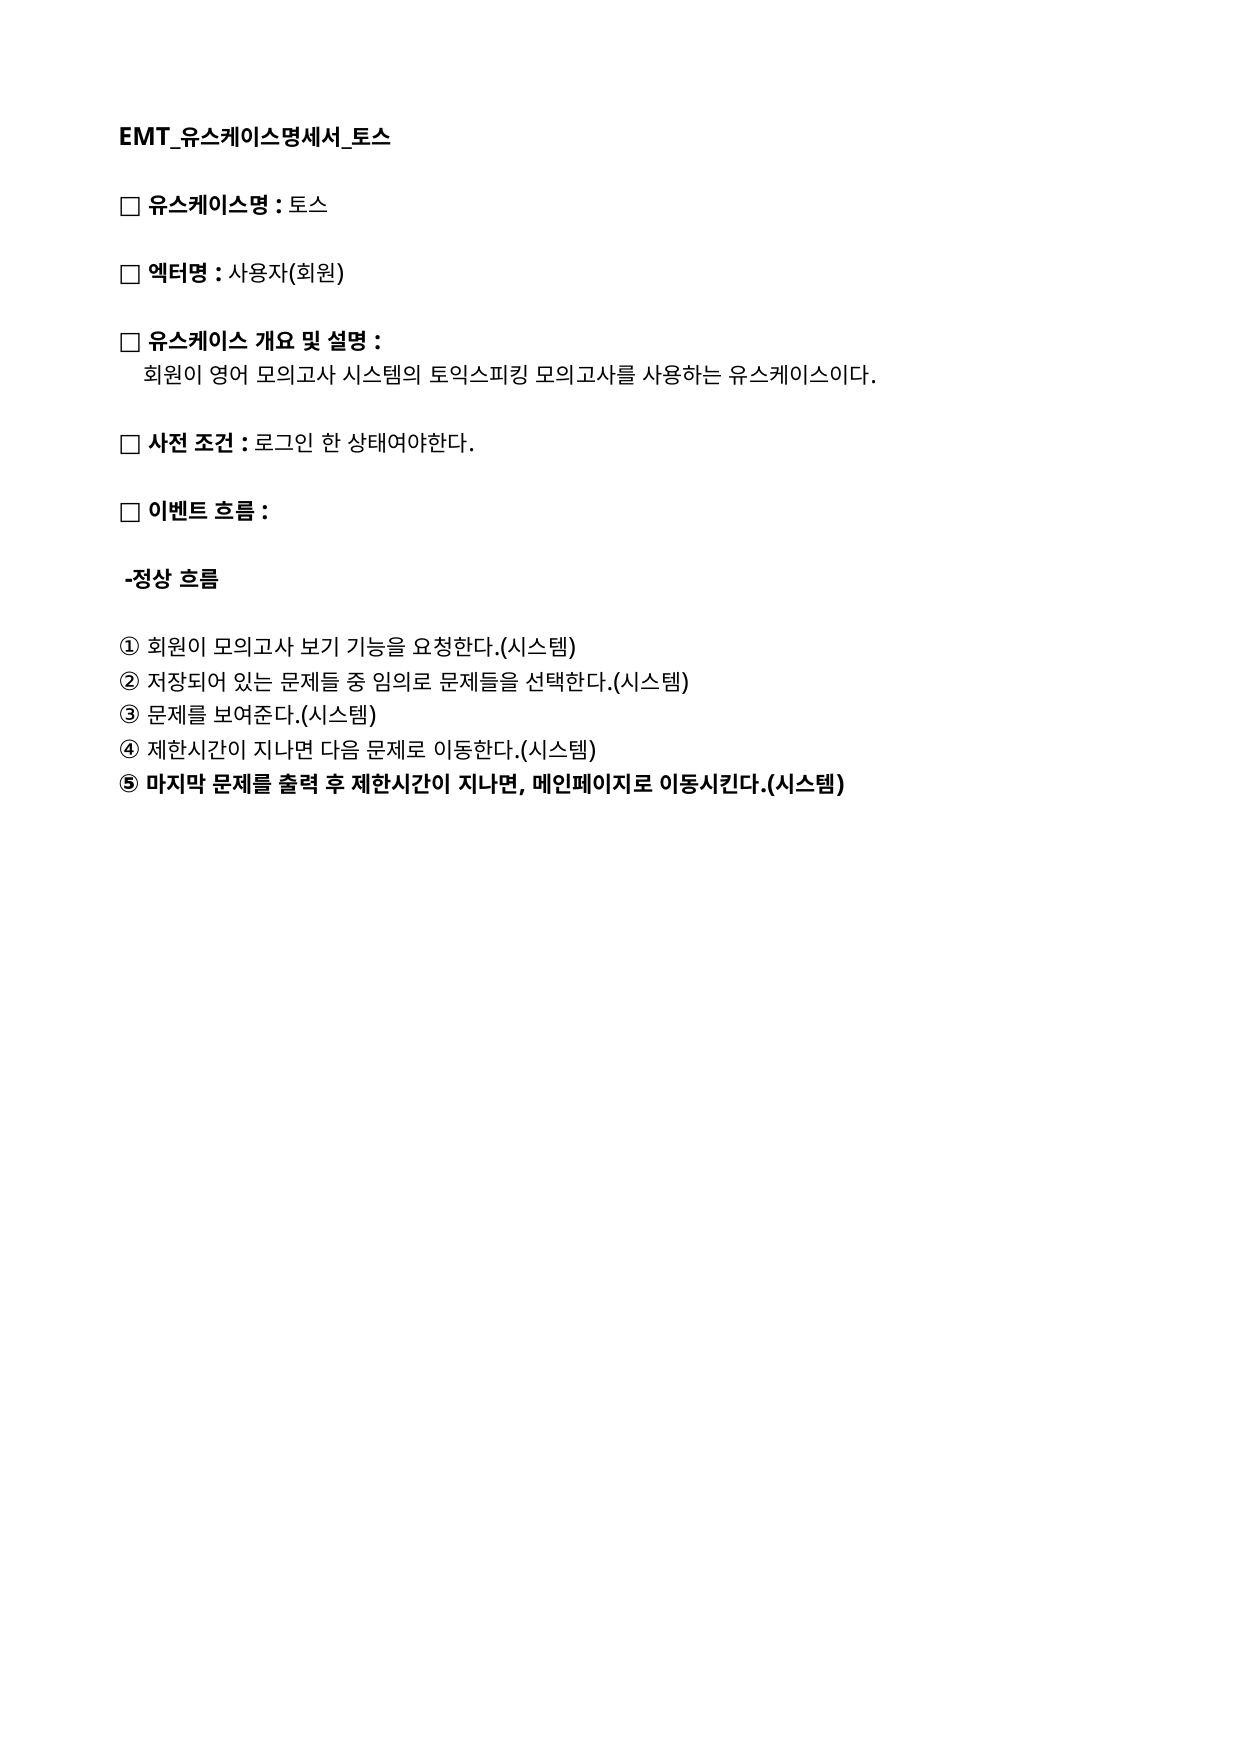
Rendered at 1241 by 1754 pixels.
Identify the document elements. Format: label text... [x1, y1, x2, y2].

text ⑤ 마지막 문제를 출력 후 제한시간이 지나면, 메인페이지로 이동시킨다.(시스템) [118, 765, 1122, 799]
text ① 회원이 모의고사 보기 기능을 요청한다.(시스템) [118, 629, 1122, 663]
text □ 이벤트 흐름 : [118, 493, 1122, 527]
text □ 유스케이스명 : 토스 [118, 186, 1122, 220]
text ③ 문제를 보여준다.(시스템) [118, 697, 1122, 731]
text ② 저장되어 있는 문제들 중 임의로 문제들을 선택한다.(시스템) [118, 663, 1122, 697]
text -정상 흐름 [118, 561, 1122, 595]
text □ 사전 조건 : 로그인 한 상태여야한다. [118, 425, 1122, 459]
text EMT_유스케이스명세서_토스 [118, 118, 1122, 152]
text ④ 제한시간이 지나면 다음 문제로 이동한다.(시스템) [118, 731, 1122, 765]
text 회원이 영어 모의고사 시스템의 토익스피킹 모의고사를 사용하는 유스케이스이다. [118, 357, 1122, 391]
text □ 엑터명 : 사용자(회원) [118, 254, 1122, 288]
text □ 유스케이스 개요 및 설명 : [118, 322, 1122, 357]
